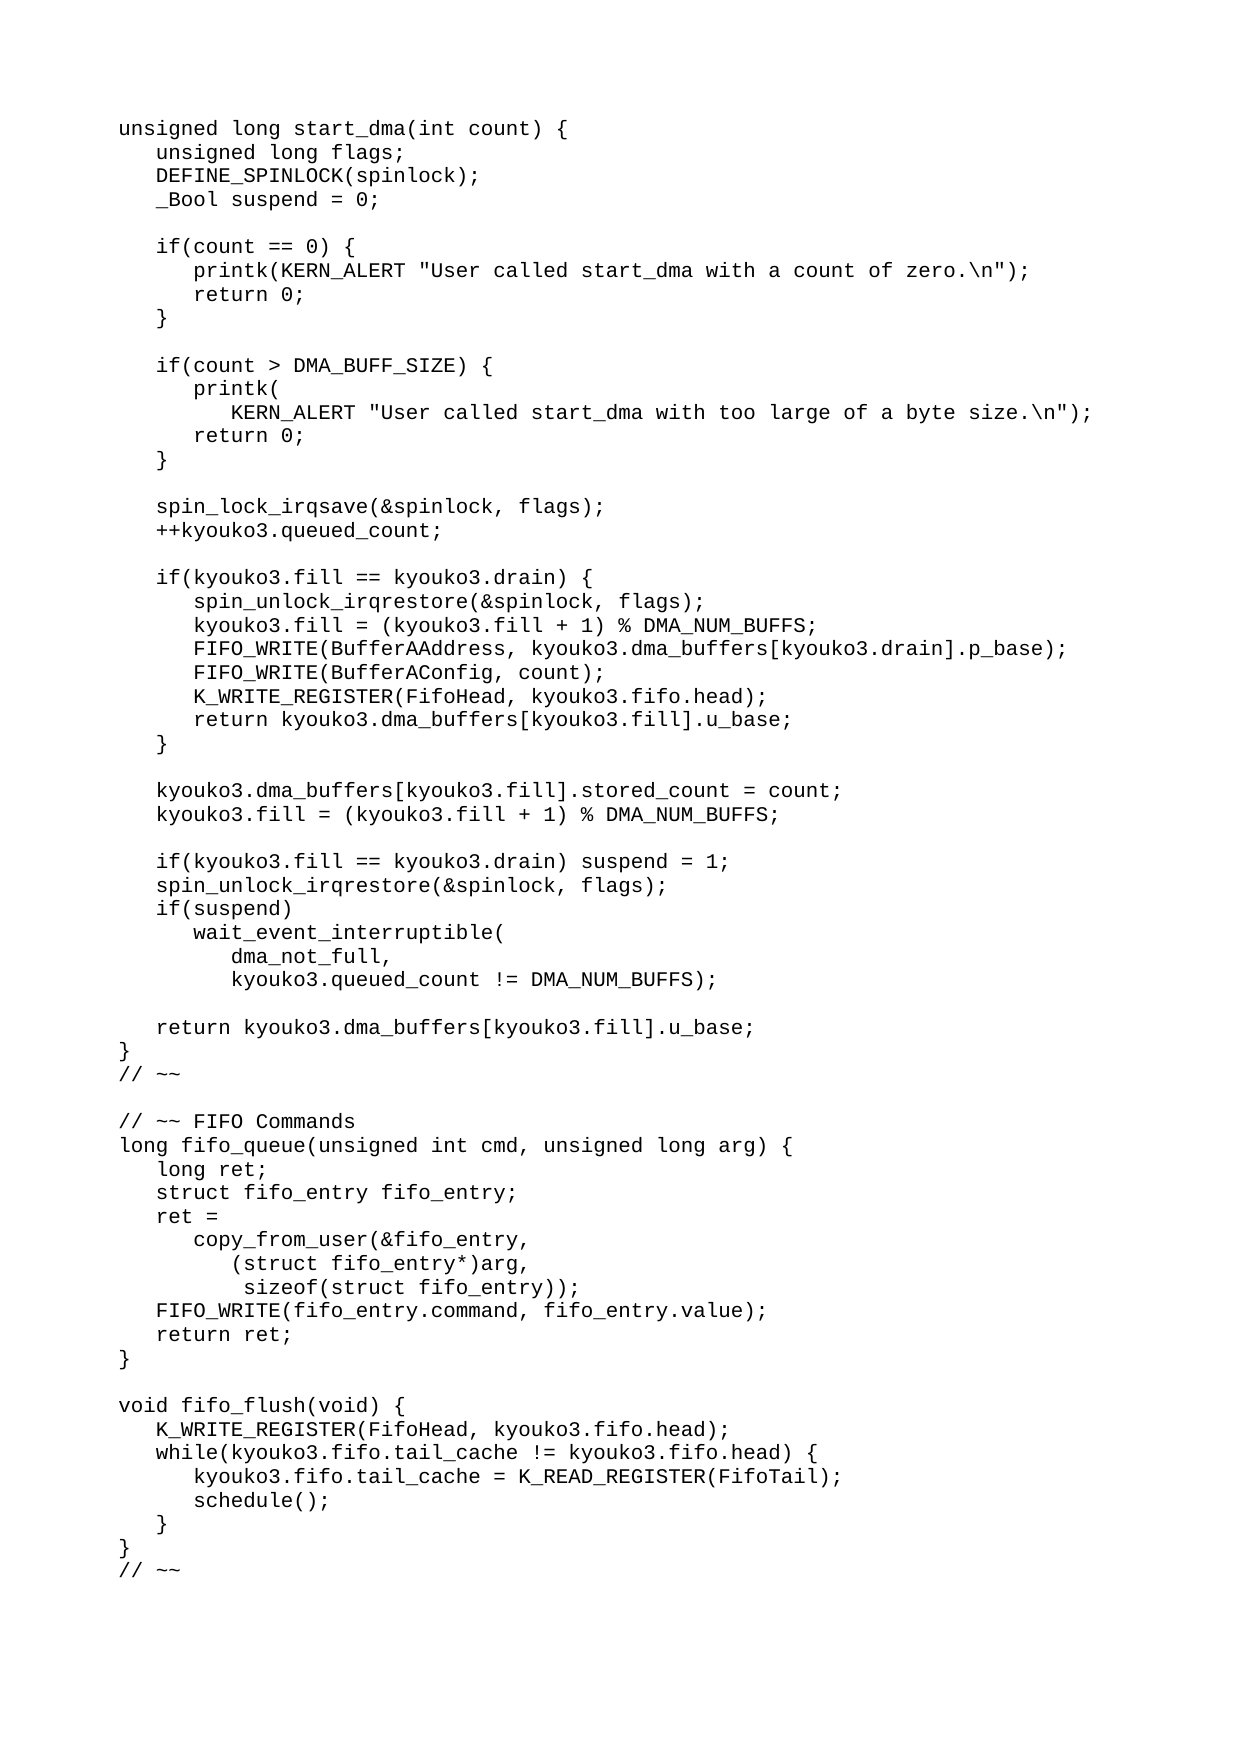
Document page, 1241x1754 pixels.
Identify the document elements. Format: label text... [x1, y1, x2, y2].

text if(kyouko3.fill == kyouko3.drain) suspend = 1; [118, 851, 1122, 875]
text ++kyouko3.queued_count; [118, 520, 1122, 544]
text spin_lock_irqsave(&spinlock, flags); [118, 496, 1122, 520]
text FIFO_WRITE(BufferAAddress, kyouko3.dma_buffers[kyouko3.drain].p_base); [118, 638, 1122, 662]
text ret = [118, 1206, 1122, 1229]
text kyouko3.queued_count != DMA_NUM_BUFFS); [118, 969, 1122, 993]
text schedule(); [118, 1489, 1122, 1513]
text unsigned long start_dma(int count) { [118, 118, 1122, 142]
text K_WRITE_REGISTER(FifoHead, kyouko3.fifo.head); [118, 686, 1122, 709]
text FIFO_WRITE(fifo_entry.command, fifo_entry.value); [118, 1300, 1122, 1324]
text if(count > DMA_BUFF_SIZE) { [118, 354, 1122, 378]
text return 0; [118, 284, 1122, 307]
text spin_unlock_irqrestore(&spinlock, flags); [118, 875, 1122, 898]
text printk(KERN_ALERT "User called start_dma with a count of zero.\n"); [118, 260, 1122, 284]
text kyouko3.dma_buffers[kyouko3.fill].stored_count = count; [118, 780, 1122, 804]
text unsigned long flags; [118, 142, 1122, 165]
text (struct fifo_entry*)arg, [118, 1253, 1122, 1277]
text _Bool suspend = 0; [118, 189, 1122, 213]
text void fifo_flush(void) { [118, 1395, 1122, 1419]
text } [118, 307, 1122, 331]
text sizeof(struct fifo_entry)); [118, 1277, 1122, 1300]
text copy_from_user(&fifo_entry, [118, 1229, 1122, 1253]
text return kyouko3.dma_buffers[kyouko3.fill].u_base; [118, 709, 1122, 733]
text struct fifo_entry fifo_entry; [118, 1182, 1122, 1206]
text } [118, 1348, 1122, 1371]
text wait_event_interruptible( [118, 922, 1122, 946]
text } [118, 1513, 1122, 1537]
text printk( [118, 378, 1122, 402]
text return 0; [118, 426, 1122, 449]
text } [118, 1537, 1122, 1561]
text // ~~ [118, 1064, 1122, 1088]
text return kyouko3.dma_buffers[kyouko3.fill].u_base; [118, 1017, 1122, 1040]
text K_WRITE_REGISTER(FifoHead, kyouko3.fifo.head); [118, 1419, 1122, 1442]
text // ~~ FIFO Commands [118, 1111, 1122, 1135]
text } [118, 1040, 1122, 1064]
text KERN_ALERT "User called start_dma with too large of a byte size.\n"); [118, 402, 1122, 426]
text if(count == 0) { [118, 236, 1122, 260]
text if(kyouko3.fill == kyouko3.drain) { [118, 567, 1122, 591]
text FIFO_WRITE(BufferAConfig, count); [118, 662, 1122, 686]
text kyouko3.fill = (kyouko3.fill + 1) % DMA_NUM_BUFFS; [118, 615, 1122, 638]
text long fifo_queue(unsigned int cmd, unsigned long arg) { [118, 1135, 1122, 1158]
text } [118, 449, 1122, 473]
text spin_unlock_irqrestore(&spinlock, flags); [118, 591, 1122, 615]
text dma_not_full, [118, 946, 1122, 969]
text // ~~ [118, 1561, 1122, 1584]
text return ret; [118, 1324, 1122, 1348]
text kyouko3.fill = (kyouko3.fill + 1) % DMA_NUM_BUFFS; [118, 804, 1122, 827]
text kyouko3.fifo.tail_cache = K_READ_REGISTER(FifoTail); [118, 1466, 1122, 1489]
text long ret; [118, 1158, 1122, 1182]
text } [118, 733, 1122, 757]
text if(suspend) [118, 898, 1122, 922]
text while(kyouko3.fifo.tail_cache != kyouko3.fifo.head) { [118, 1442, 1122, 1466]
text DEFINE_SPINLOCK(spinlock); [118, 165, 1122, 189]
